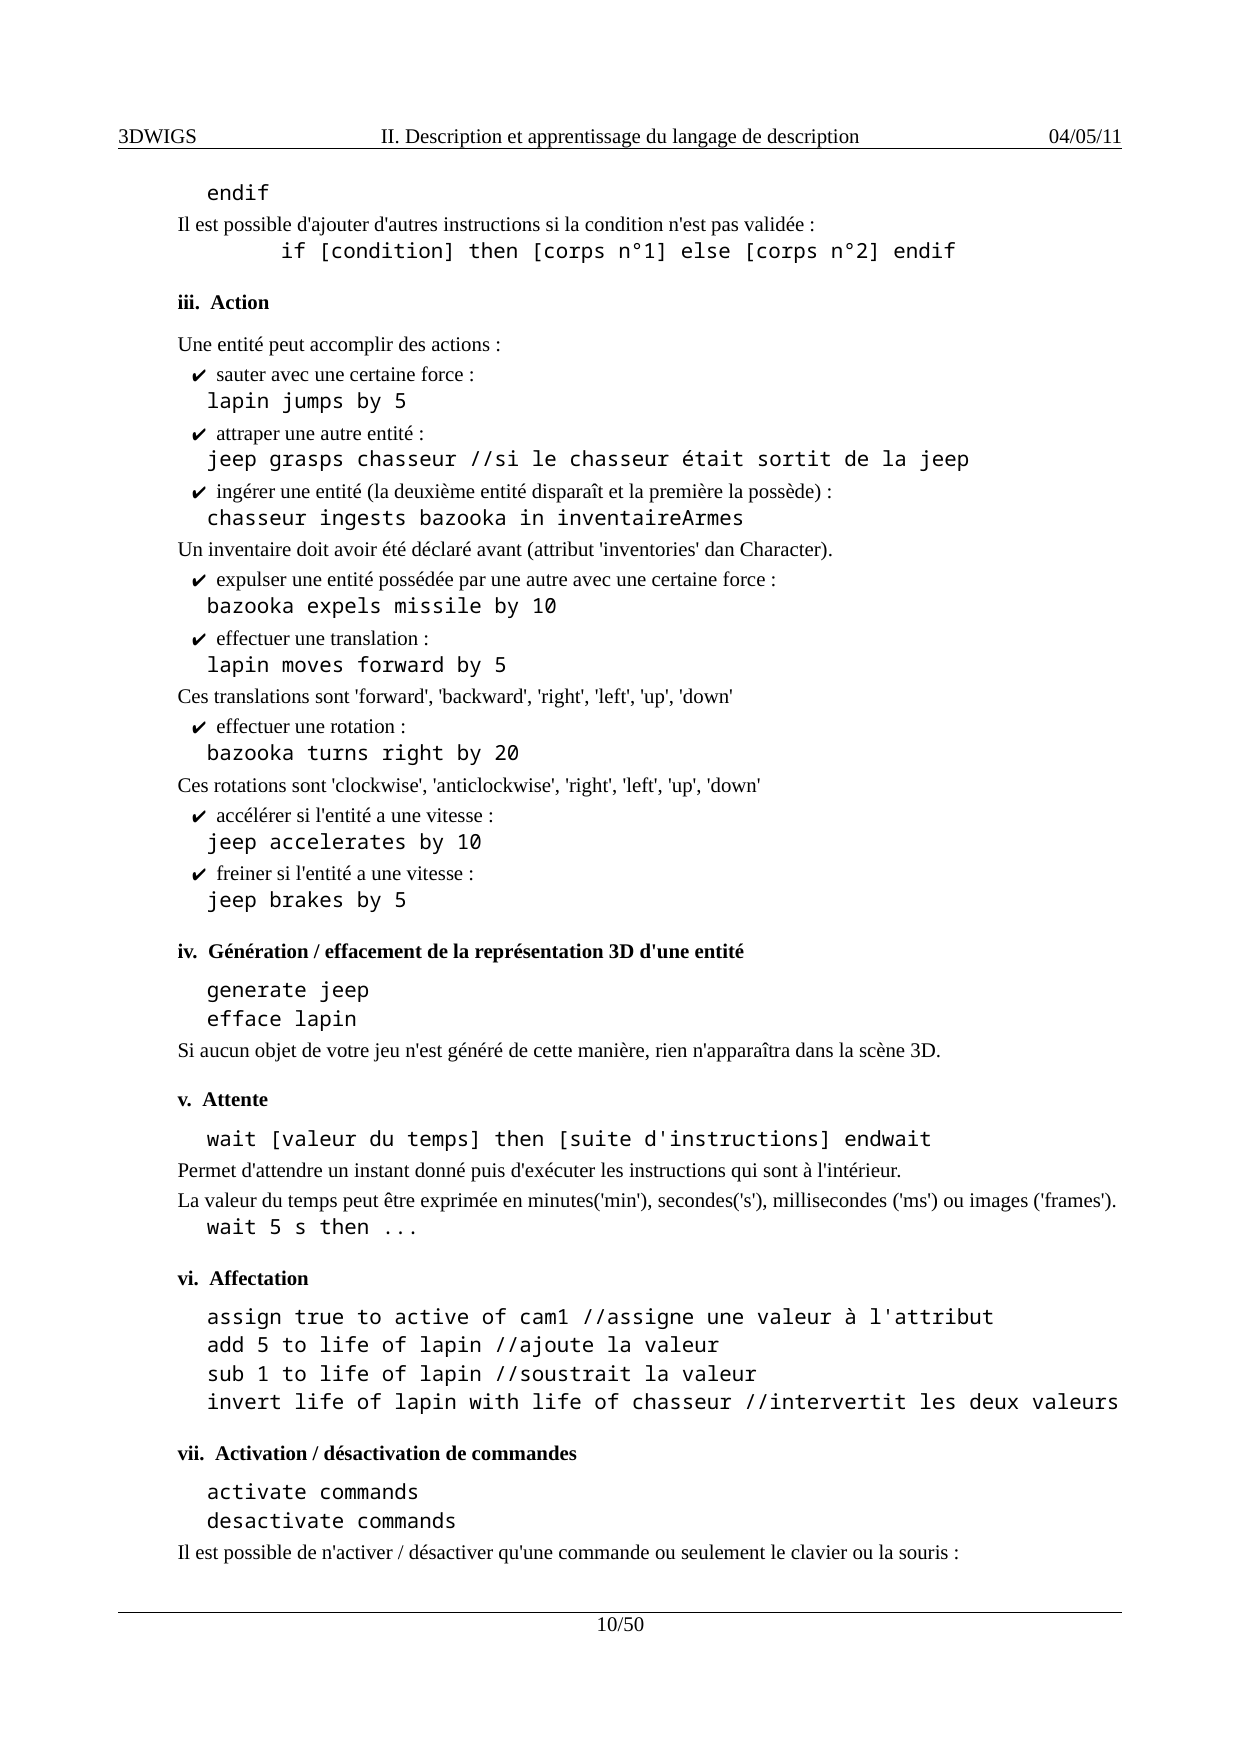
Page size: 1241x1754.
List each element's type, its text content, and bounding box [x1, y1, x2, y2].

text La valeur du temps peut être exprimée en minutes('min'), secondes('s'), millisecondes ('ms') ou images ('frames'). [118, 1188, 1122, 1212]
text jeep accelerates by 10 [207, 827, 1122, 855]
text Ces rotations sont 'clockwise', 'anticlockwise', 'right', 'left', 'up', 'down' [118, 773, 1122, 797]
text desactivate commands [207, 1506, 1122, 1534]
text Il est possible d'ajouter d'autres instructions si la condition n'est pas validée : [118, 212, 1122, 236]
list attraper une autre entité : [192, 421, 1122, 444]
text chasseur ingests bazooka in inventaireArmes [207, 503, 1122, 531]
list effectuer une translation : [192, 626, 1122, 650]
text jeep brakes by 5 [207, 885, 1122, 914]
text efface lapin [207, 1004, 1122, 1032]
list accélérer si l'entité a une vitesse : [192, 803, 1122, 827]
list expulser une entité possédée par une autre avec une certaine force : [192, 567, 1122, 591]
text generate jeep [207, 975, 1122, 1004]
text Permet d'attendre un instant donné puis d'exécuter les instructions qui sont à l'intérieur. [118, 1158, 1122, 1182]
text wait [valeur du temps] then [suite d'instructions] endwait [207, 1124, 1122, 1152]
subtitle Activation / désactivation de commandes [177, 1441, 1122, 1465]
text if [condition] then [corps n°1] else [corps n°2] endif [207, 236, 1122, 264]
list effectuer une rotation : [192, 714, 1122, 738]
text bazooka expels missile by 10 [207, 591, 1122, 620]
text assign true to active of cam1 //assigne une valeur à l'attribut [207, 1302, 1122, 1331]
text activate commands [207, 1477, 1122, 1506]
subtitle Attente [177, 1087, 1122, 1111]
subtitle Affectation [177, 1266, 1122, 1289]
text Si aucun objet de votre jeu n'est généré de cette manière, rien n'apparaîtra dans la scène 3D. [118, 1038, 1122, 1062]
text Un inventaire doit avoir été déclaré avant (attribut 'inventories' dan Character). [118, 537, 1122, 561]
text wait 5 s then ... [207, 1212, 1122, 1241]
text lapin moves forward by 5 [207, 650, 1122, 678]
text Une entité peut accomplir des actions : [118, 332, 1122, 356]
text endif [207, 178, 1122, 206]
list ingérer une entité (la deuxième entité disparaît et la première la possède) : [192, 479, 1122, 503]
text Il est possible de n'activer / désactiver qu'une commande ou seulement le clavier ou la souris : [118, 1540, 1122, 1564]
text lapin jumps by 5 [207, 386, 1122, 414]
list freiner si l'entité a une vitesse : [192, 861, 1122, 885]
text sub 1 to life of lapin //soustrait la valeur [207, 1359, 1122, 1387]
subtitle Génération / effacement de la représentation 3D d'une entité [177, 939, 1122, 963]
text bazooka turns right by 20 [207, 738, 1122, 767]
text jeep grasps chasseur //si le chasseur était sortit de la jeep [207, 444, 1122, 473]
list sauter avec une certaine force : [192, 362, 1122, 386]
text add 5 to life of lapin //ajoute la valeur [207, 1331, 1122, 1359]
subtitle Action [177, 289, 1122, 314]
text invert life of lapin with life of chasseur //intervertit les deux valeurs [207, 1387, 1122, 1416]
text Ces translations sont 'forward', 'backward', 'right', 'left', 'up', 'down' [118, 684, 1122, 708]
